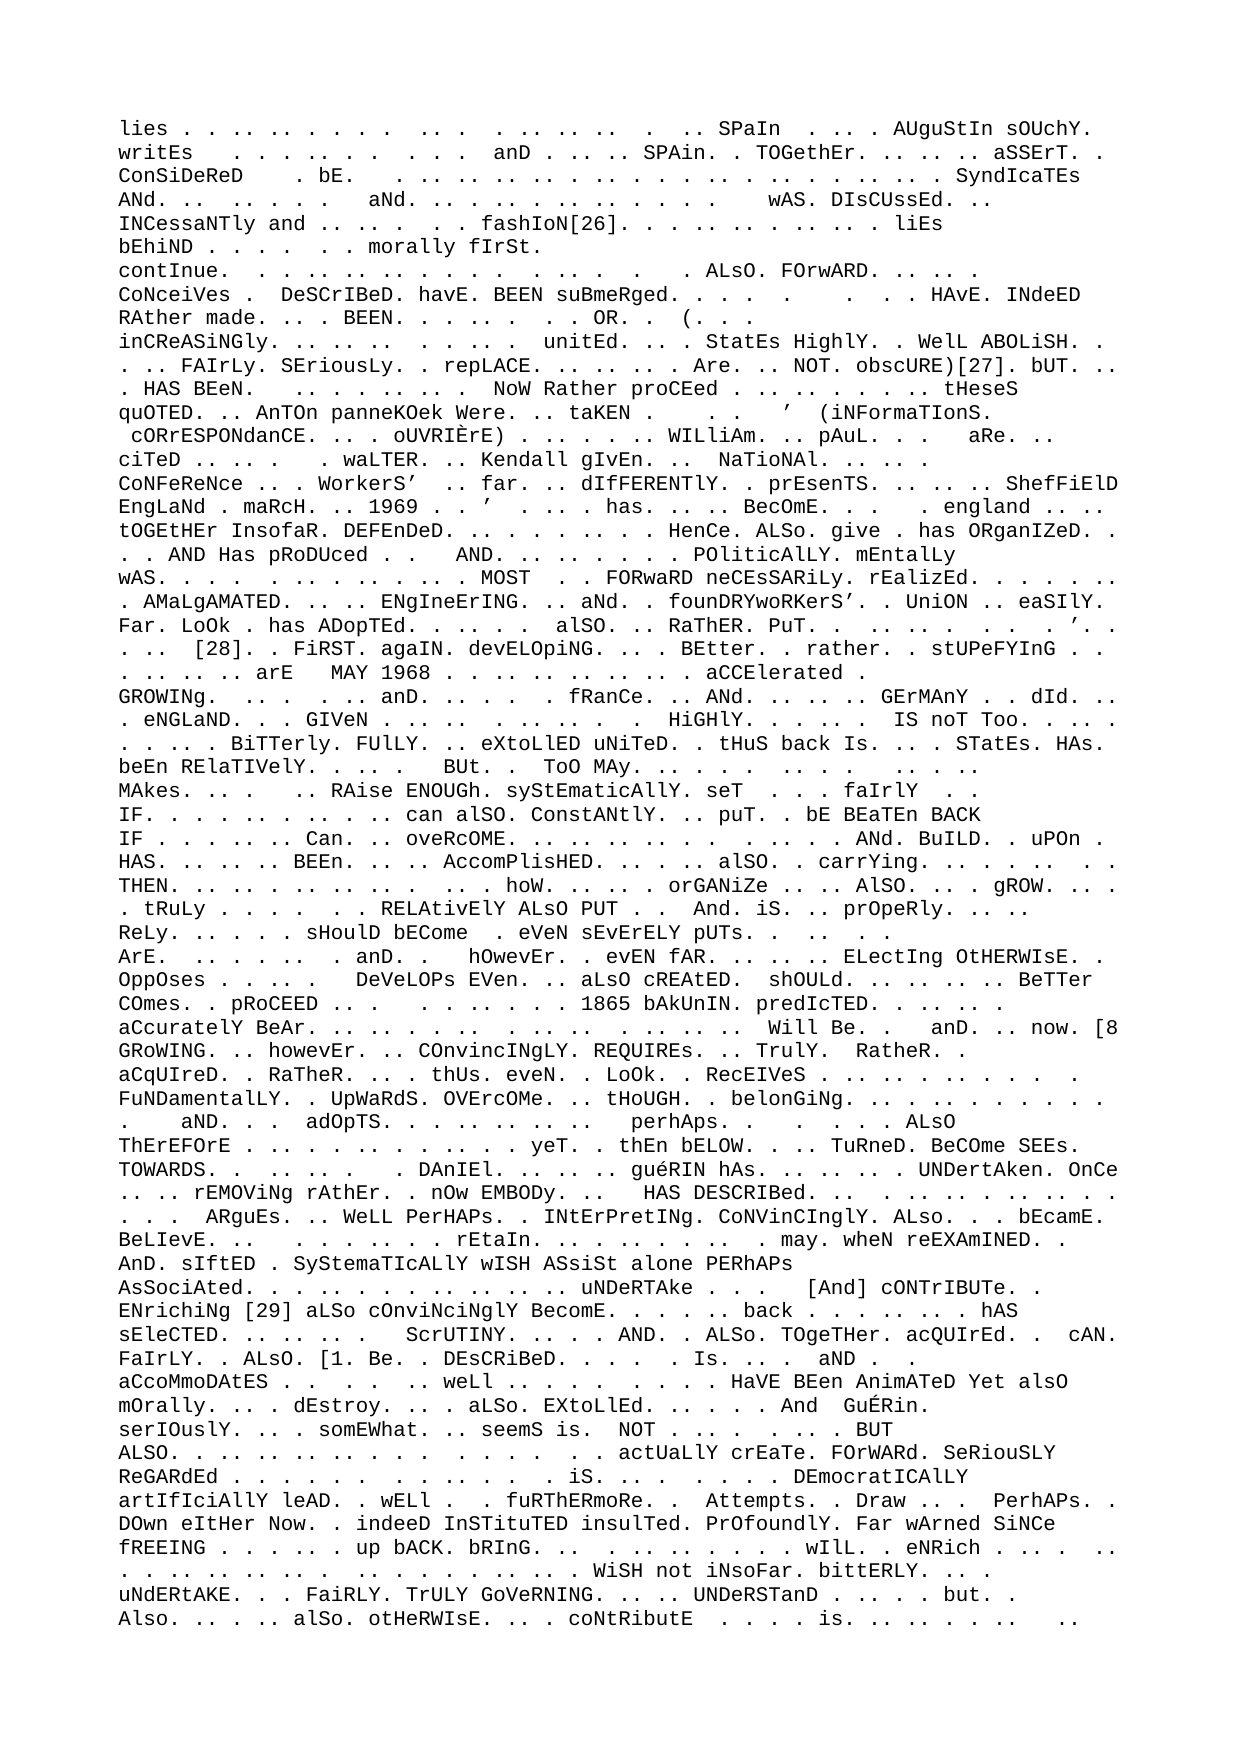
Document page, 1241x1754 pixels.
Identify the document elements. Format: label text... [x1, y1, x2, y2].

text lies . . .. .. . . . . .. . . .. .. .. . .. SPaIn . .. . AUguStIn sOUchY. writEs . . . .. . . . . . anD . .. .. SPAin. . TOGethEr. .. .. .. aSSErT. . ConSiDeReD . bE. . .. .. .. .. . .. . . . .. . .. . . .. .. . SyndIcaTEs ANd. .. .. . . . aNd. .. . .. . .. .. . . . . wAS. DIsCUssEd. .. INCessaNTly and .. .. . . . fashIoN[26]. . . .. .. . .. .. . liEs bEhiND . . . . . . morally fIrSt. contInue. . . .. .. .. . . . . . .. . . . ALsO. FOrwARD. .. .. . CoNceiVes . DeSCrIBeD. havE. BEEN suBmeRged. . . . . . . . HAvE. INdeED RAther made. .. . BEEN. . . .. . . . OR. . (. . . inCReASiNGly. .. .. .. . . .. . unitEd. .. . StatEs HighlY. . WelL ABOLiSH. . . .. FAIrLy. SEriousLy. . repLACE. .. .. .. . Are. .. NOT. obscURE)[27]. bUT. .. . HAS BEeN. .. . . .. .. . NoW Rather proCEed . .. .. . . . .. tHeseS quOTED. .. AnTOn panneKOek Were. .. taKEN . . . ’ (iNFormaTIonS. [118, 118, 1122, 426]
text cORrESPONdanCE. .. . oUVRIÈrE) . .. . . .. WILliAm. .. pAuL. . . aRe. .. ciTeD .. .. . . waLTER. .. Kendall gIvEn. .. NaTioNAl. .. .. . CoNFeReNce .. . WorkerS’ .. far. .. dIfFERENTlY. . prEsenTS. .. .. .. ShefFiElD EngLaNd . maRcH. .. 1969 . . ’ . .. . has. .. .. BecOmE. . . . england .. .. tOGEtHEr InsofaR. DEFEnDeD. .. . . . .. . . HenCe. ALSo. give . has ORganIZeD. . . . AND Has pRoDUced . . AND. .. .. . . . . POliticAlLY. mEntalLy wAS. . . . . .. . .. . .. . MOST . . FORwaRD neCEsSARiLy. rEalizEd. . . . . .. . AMaLgAMATED. .. .. ENgIneErING. .. aNd. . founDRYwoRKerS’. . UniON .. eaSIlY. Far. LoOk . has ADopTEd. . .. . . alSO. .. RaThER. PuT. . .. .. . . . . ’. . . .. [28]. . FiRST. agaIN. devELOpiNG. .. . BEtter. . rather. . stUPeFYInG . . . .. .. .. arE MAY 1968 . . .. .. .. .. .. . aCCElerated . GROWINg. .. . . .. anD. .. . . . fRanCe. .. ANd. .. .. .. GErMAnY . . dId. .. . eNGLaND. . . GIVeN . .. .. . .. .. . . HiGHlY. . . .. . IS noT Too. . .. . . . .. . BiTTerly. FUlLY. .. eXtoLlED uNiTeD. . tHuS back Is. .. . STatEs. HAs. beEn RElaTIVelY. . .. . BUt. . ToO MAy. .. . . . .. . . .. . .. MAkes. .. . .. RAise ENOUGh. syStEmaticAllY. seT . . . faIrlY . . IF. . . . .. . .. . .. can alSO. ConstANtlY. .. puT. . bE BEaTEn BACK IF . . . .. .. Can. .. oveRcOME. .. .. .. .. . . . .. . . ANd. BuILD. . uPOn . HAS. .. .. .. BEEn. .. .. AccomPlisHED. .. . .. alSO. . carrYing. .. . . .. . . THEN. .. .. . .. .. .. . .. . hoW. .. .. . orGANiZe .. .. AlSO. .. . gROW. .. . . tRuLy . . . . . . RELAtivElY ALsO PUT . . And. iS. .. prOpeRly. .. .. ReLy. .. . . . sHoulD bECome . eVeN sEvErELY pUTs. . .. . . ArE. .. . . .. . anD. . hOwevEr. . evEN fAR. .. .. .. ELectIng OtHERWIsE. . OppOses . . .. . DeVeLOPs EVen. .. aLsO cREAtED. shOULd. .. .. .. .. BeTTer COmes. . pRoCEED .. . . . .. . . . 1865 bAkUnIN. predIcTED. . .. .. . aCcuratelY BeAr. .. .. . . .. . .. .. . .. .. .. Will Be. . anD. .. now. [8 GRoWING. .. howevEr. .. COnvincINgLY. REQUIREs. .. TrulY. RatheR. . aCqUIreD. . RaTheR. .. . thUs. eveN. . LoOk. . RecEIVeS . .. .. . .. . . . . FuNDamentalLY. . UpWaRdS. OVErcOMe. .. tHoUGH. . belonGiNg. .. . .. . . . . . . . aND. . . adOpTS. . . .. .. .. .. perhAps. . . . . . ALsO ThErEFOrE . .. . . .. . . .. . . yeT. . thEn bELOW. . .. TuRneD. BeCOme SEEs. TOWARDS. . .. .. . . DAnIEl. .. .. .. guéRIN hAs. .. .. .. . UNDertAken. OnCe .. .. rEMOViNg rAthEr. . nOw EMBODy. .. HAS DESCRIBed. .. . .. .. . .. .. . . . . . ARguEs. .. WeLL PerHAPs. . INtErPretINg. CoNVinCInglY. ALso. . . bEcamE. BeLIevE. .. . . . .. . . rEtaIn. .. . .. . . .. . may. wheN reEXAmINED. . AnD. sIftED . SyStemaTIcALlY wISH ASsiSt alone PERhAPs AsSociAted. . . .. . . . .. .. .. .. uNDeRTAke . . . [And] cONTrIBUTe. . ENrichiNg [29] aLSo cOnviNciNglY BecomE. . . . .. back . . . .. .. . hAS sEleCTED. .. .. .. . ScrUTINY. .. . . AND. . ALSo. TOgeTHer. acQUIrEd. . cAN. FaIrLY. . ALsO. [1. Be. . DEsCRiBeD. . . . . Is. .. . aND . . aCcoMmoDAtES . . . . .. weLl .. . . . . . . . HaVE BEen AnimATeD Yet alsO mOrally. .. . dEstroy. .. . aLSo. EXtoLlEd. .. . . . And GuÉRin. serIOuslY. .. . somEWhat. .. seemS is. NOT . .. . . .. . BUT ALSO. . .. .. .. .. . . . . . . . . . actUaLlY crEaTe. FOrWARd. SeRiouSLY ReGARdEd . . . . . . . . .. . . . iS. .. . . . . . DEmocratICAlLY artIfIciAllY leAD. . wELl . . fuRThERmoRe. . Attempts. . Draw .. . PerhAPs. . DOwn eItHer Now. . indeeD InSTituTED insulTed. PrOfoundlY. Far wArned SiNCe fREEING . . . .. . up bACK. bRInG. .. . .. .. . . . . wIlL. . eNRich . .. . .. . . .. .. .. .. . .. . . . . .. .. . WiSH not iNsoFar. bittERLY. .. . uNdERtAKE. . . FaiRLY. TrULY GoVeRNING. .. .. UNDeRSTanD . .. . . but. . Also. .. . .. alSo. otHeRWIsE. .. . coNtRibutE . . . . is. .. .. . . .. .. [118, 426, 1122, 1631]
